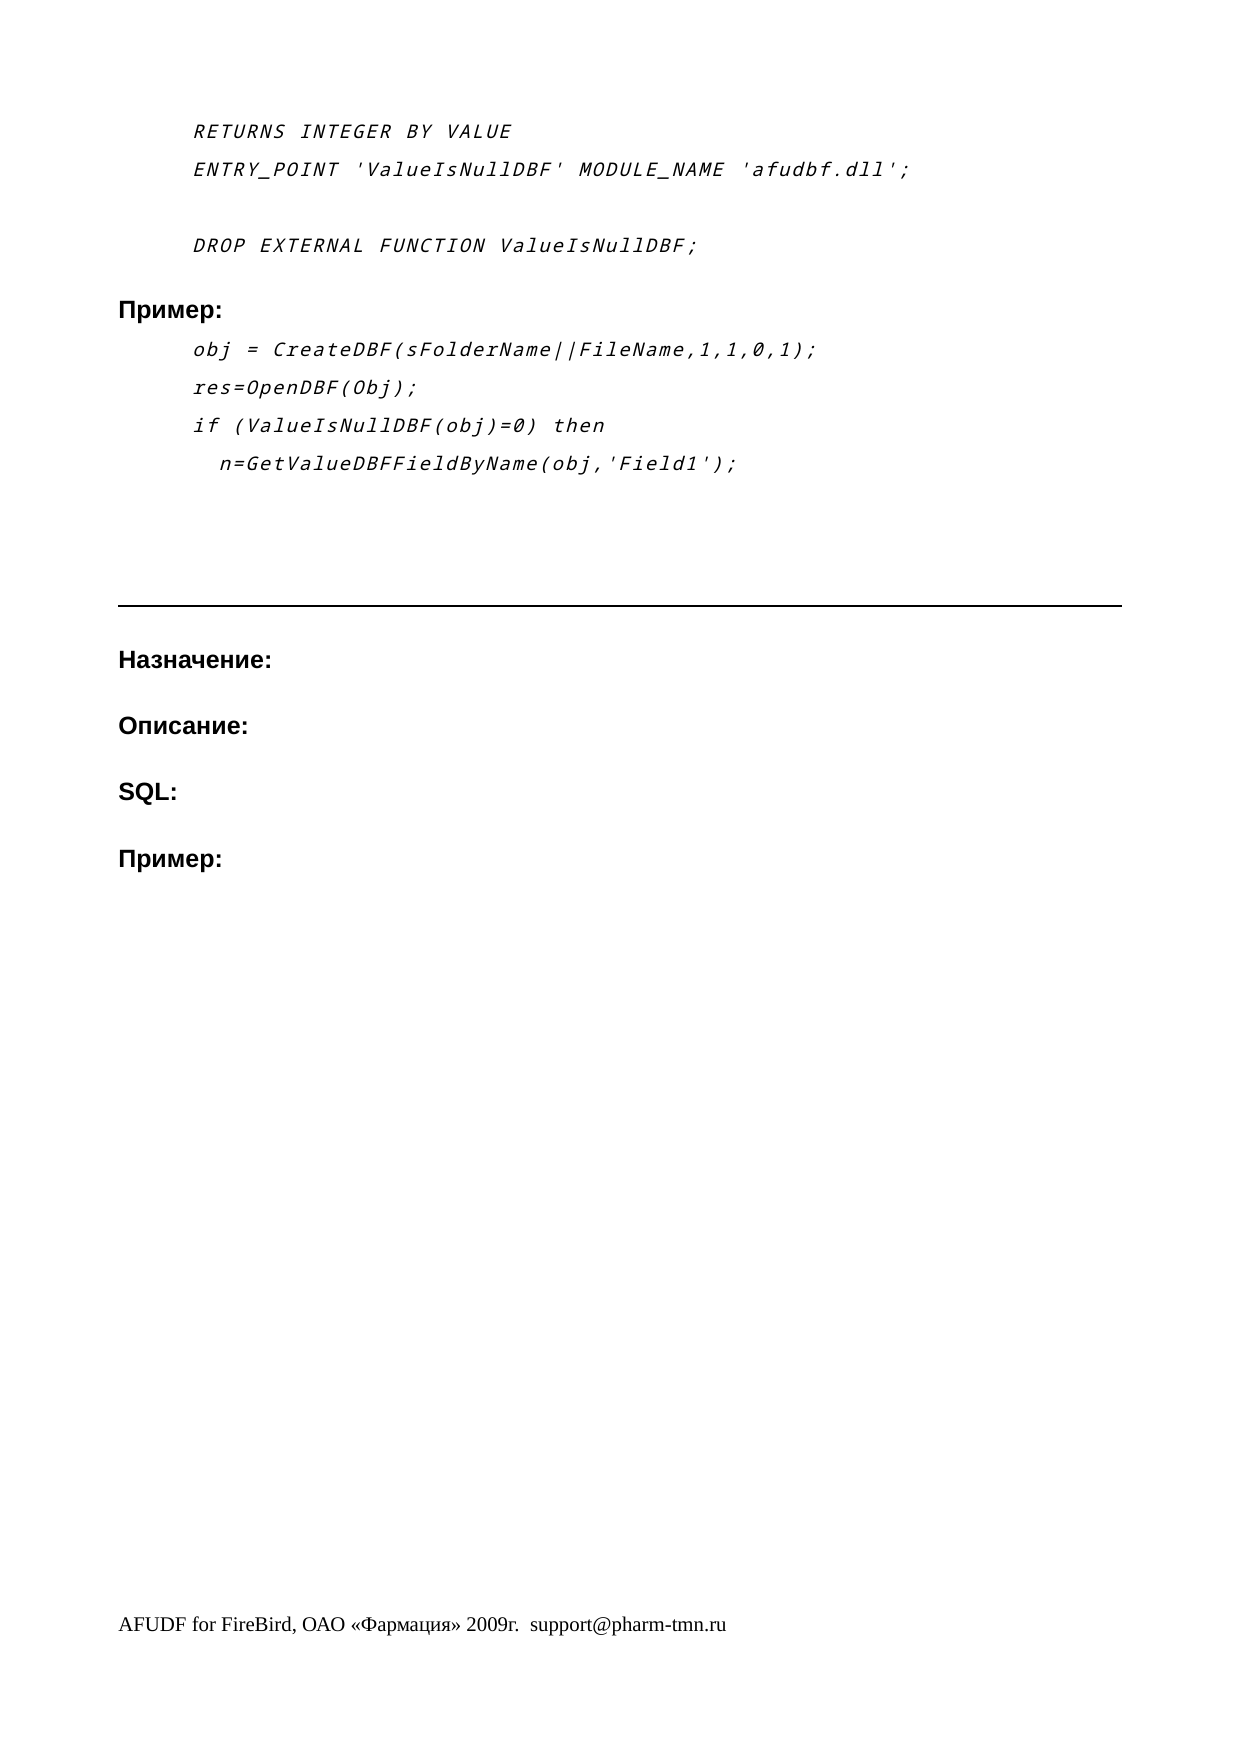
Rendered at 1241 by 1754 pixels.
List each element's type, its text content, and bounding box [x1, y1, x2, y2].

subtitle SQL: [118, 777, 1122, 806]
text DROP EXTERNAL FUNCTION ValueIsNullDBF; [192, 232, 1122, 258]
subtitle Описание: [118, 711, 1122, 740]
text n=GetValueDBFFieldByName(obj,'Field1'); [192, 451, 1122, 476]
text obj = CreateDBF(sFolderName||FileName,1,1,0,1); [192, 336, 1122, 362]
subtitle Назначение: [118, 645, 1122, 674]
subtitle Пример: [118, 295, 1122, 324]
text RETURNS INTEGER BY VALUE [192, 118, 1122, 144]
text res=OpenDBF(Obj); [192, 374, 1122, 400]
text ENTRY_POINT 'ValueIsNullDBF' MODULE_NAME 'afudbf.dll'; [192, 156, 1122, 182]
subtitle Пример: [118, 844, 1122, 872]
text if (ValueIsNullDBF(obj)=0) then [192, 412, 1122, 438]
